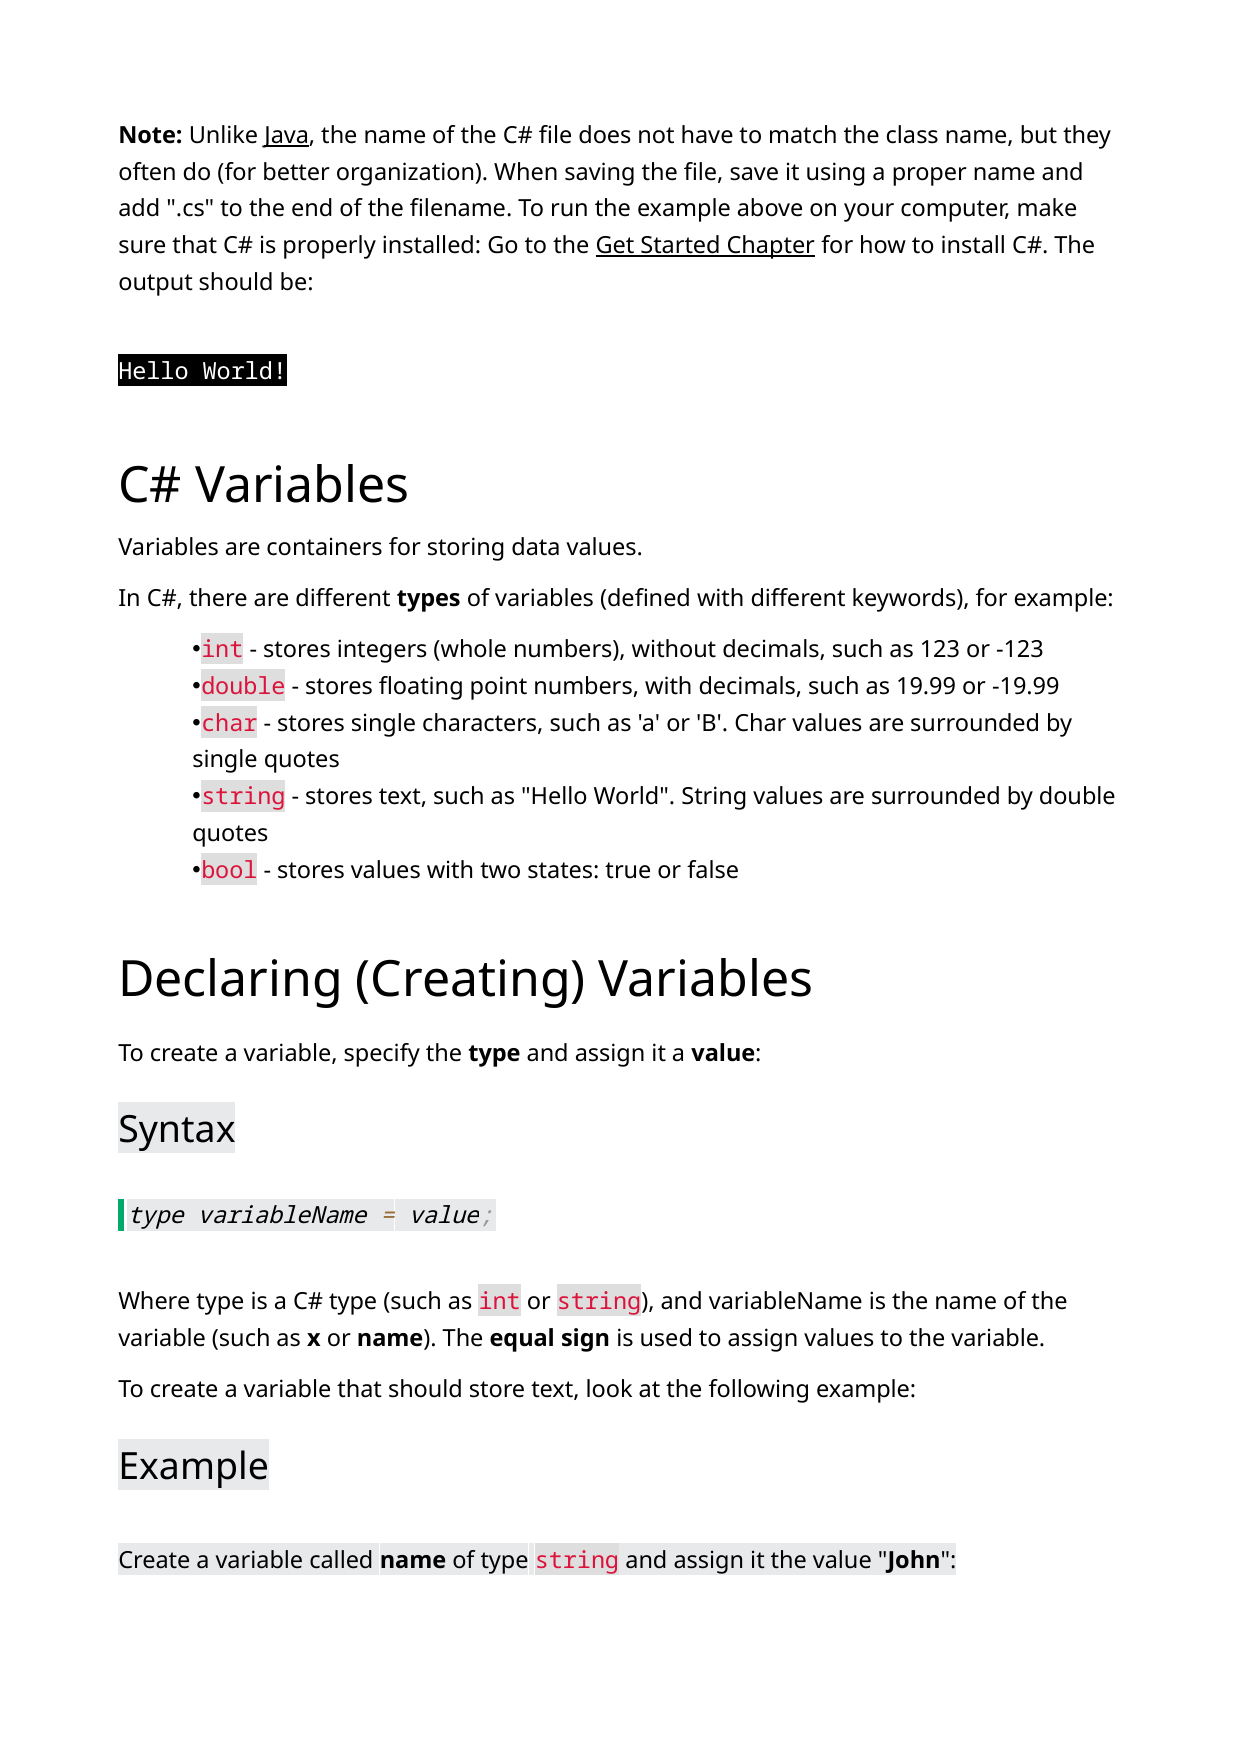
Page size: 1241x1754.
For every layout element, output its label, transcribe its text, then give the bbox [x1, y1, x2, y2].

subtitle C# Variables [118, 449, 1122, 517]
subtitle Syntax [118, 1102, 1122, 1153]
text Declaring (Creating) Variables [118, 904, 1122, 1012]
text type variableName = value; [124, 1199, 1122, 1231]
list double - stores floating point numbers, with decimals, such as 19.99 or -19.99 [118, 669, 1122, 701]
text Hello World! [118, 354, 1122, 386]
list char - stores single characters, such as 'a' or 'B'. Char values are surrounded by single quotes [118, 706, 1122, 775]
list int - stores integers (whole numbers), without decimals, such as 123 or -123 [118, 632, 1122, 664]
text Variables are containers for storing data values. [118, 530, 1122, 562]
text Create a variable called name of type string and assign it the value "John": [118, 1543, 1122, 1575]
text To create a variable that should store text, look at the following example: [118, 1372, 1122, 1404]
text To create a variable, specify the type and assign it a value: [118, 1036, 1122, 1068]
list bool - stores values with two states: true or false [118, 853, 1122, 885]
list string - stores text, such as "Hello World". String values are surrounded by double quotes [118, 779, 1122, 848]
subtitle Example [118, 1439, 1122, 1490]
text Where type is a C# type (such as int or string), and variableName is the name of the variable (such as x or name). The equal sign is used to assign values to the variable. [118, 1284, 1122, 1353]
text In C#, there are different types of variables (defined with different keywords), for example: [118, 581, 1122, 613]
text Note: Unlike Java, the name of the C# file does not have to match the class name, but they often do (for better organization). When saving the file, save it using a proper name and add ".cs" to the end of the filename. To run the example above on your computer, make sure that C# is properly installed: Go to the Get Started Chapter for how to install C#. The output should be: [118, 118, 1122, 297]
